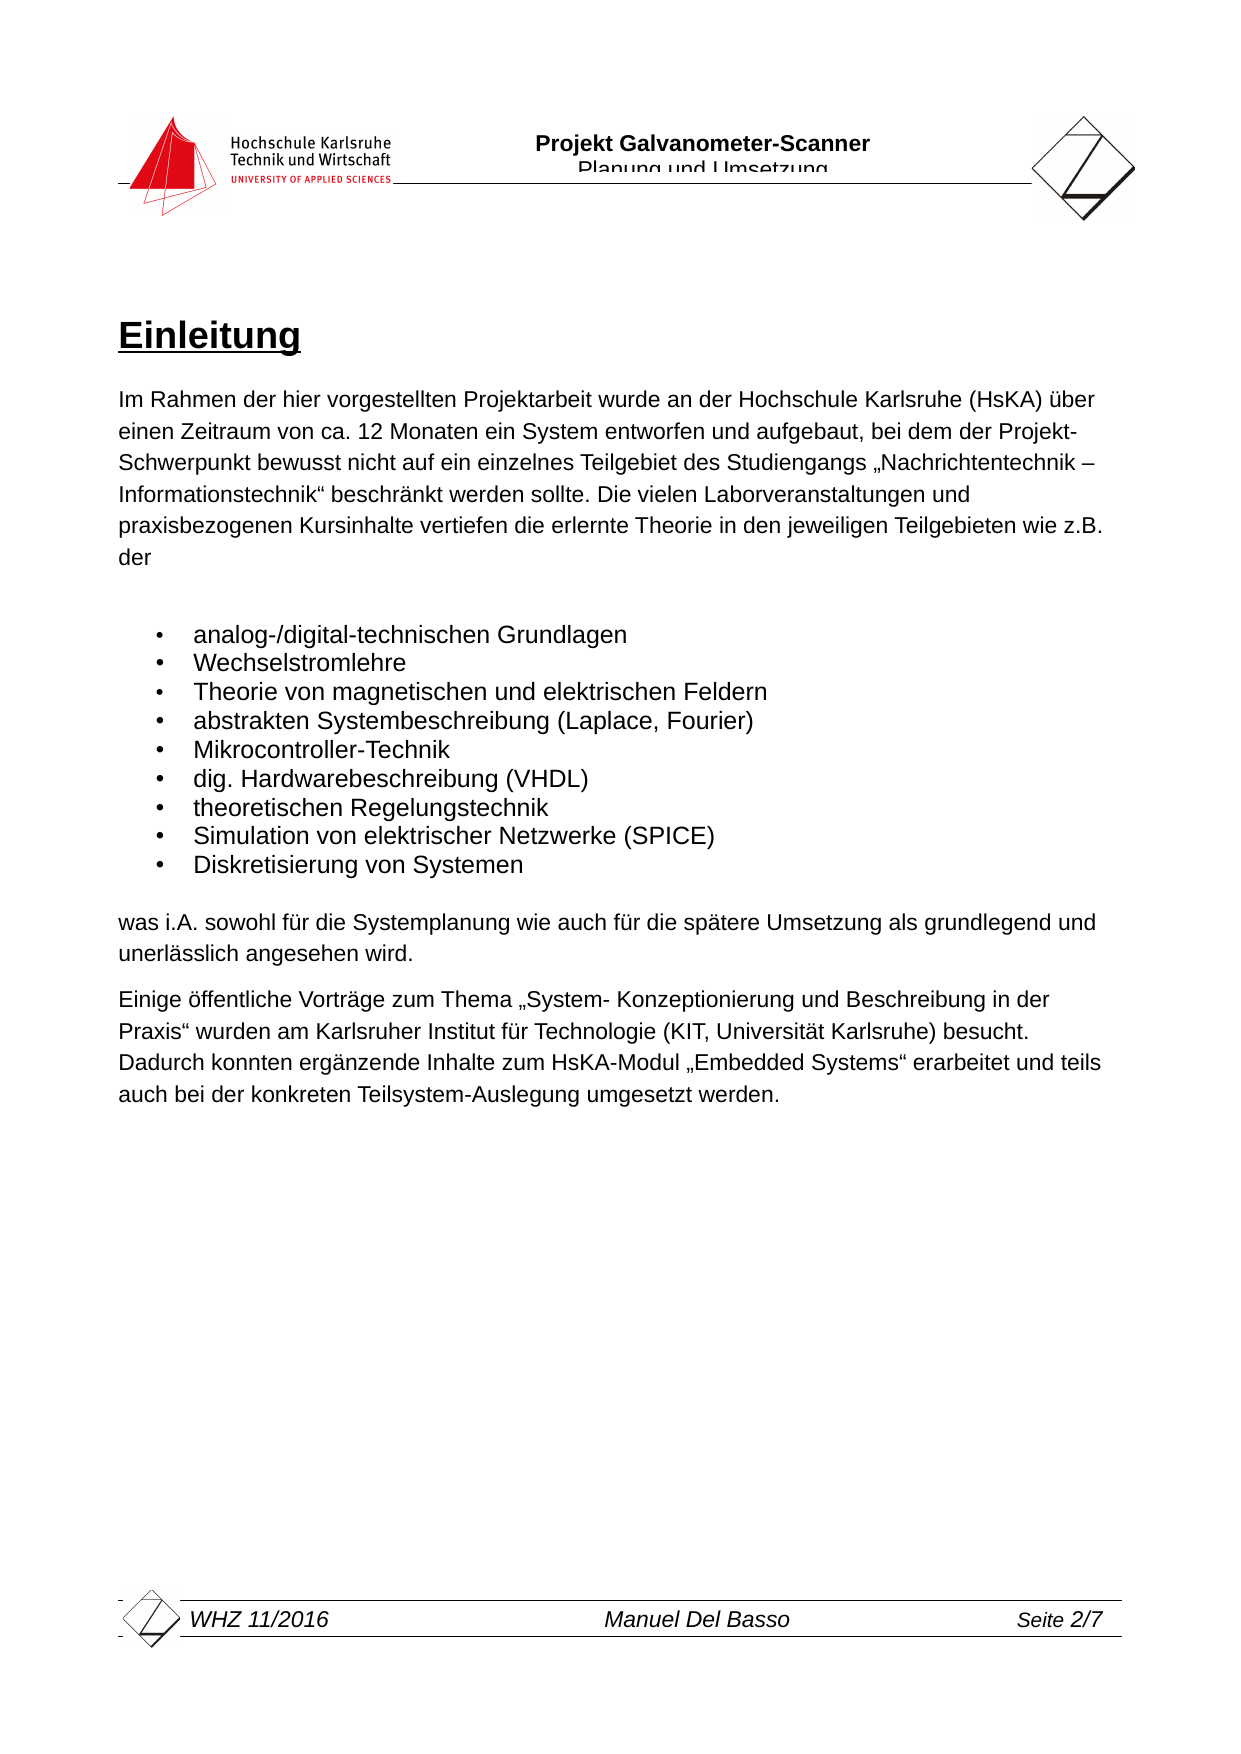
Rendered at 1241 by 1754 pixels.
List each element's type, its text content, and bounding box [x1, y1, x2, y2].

list Diskretisierung von Systemen [156, 850, 1122, 879]
subtitle Einleitung [118, 313, 1122, 357]
text was i.A. sowohl für die Systemplanung wie auch für die spätere Umsetzung als grundlegend und unerlässlich angesehen wird. [118, 908, 1122, 966]
list Simulation von elektrischer Netzwerke (SPICE) [156, 821, 1122, 850]
picture [129, 116, 394, 216]
list abstrakten Systembeschreibung (Laplace, Fourier) [156, 706, 1122, 735]
list dig. Hardwarebeschreibung (VHDL) [156, 764, 1122, 792]
picture [122, 1590, 181, 1648]
subtitle Einige öffentliche Vorträge zum Thema „System- Konzeptionierung und Beschreibung in der Praxis“ wurden am Karlsruher Institut für Technologie (KIT, Universität Karlsruhe) besucht. Dadurch konnten ergänzende Inhalte zum HsKA-Modul „Embedded Systems“ erarbeitet und teils auch bei der konkreten Teilsystem-Auslegung umgesetzt werden. [118, 986, 1122, 1107]
list Wechselstromlehre [156, 648, 1122, 677]
picture [1031, 116, 1135, 221]
list analog-/digital-technischen Grundlagen [156, 619, 1122, 648]
text Im Rahmen der hier vorgestellten Projektarbeit wurde an der Hochschule Karlsruhe (HsKA) über einen Zeitraum von ca. 12 Monaten ein System entworfen und aufgebaut, bei dem der Projekt-Schwerpunkt bewusst nicht auf ein einzelnes Teilgebiet des Studiengangs „Nachrichtentechnik – Informationstechnik“ beschränkt werden sollte. Die vielen Laborveranstaltungen und praxisbezogenen Kursinhalte vertiefen die erlernte Theorie in den jeweiligen Teilgebieten wie z.B. der [118, 386, 1122, 570]
list Mikrocontroller-Technik [156, 735, 1122, 764]
list theoretischen Regelungstechnik [156, 792, 1122, 821]
list Theorie von magnetischen und elektrischen Feldern [156, 677, 1122, 706]
